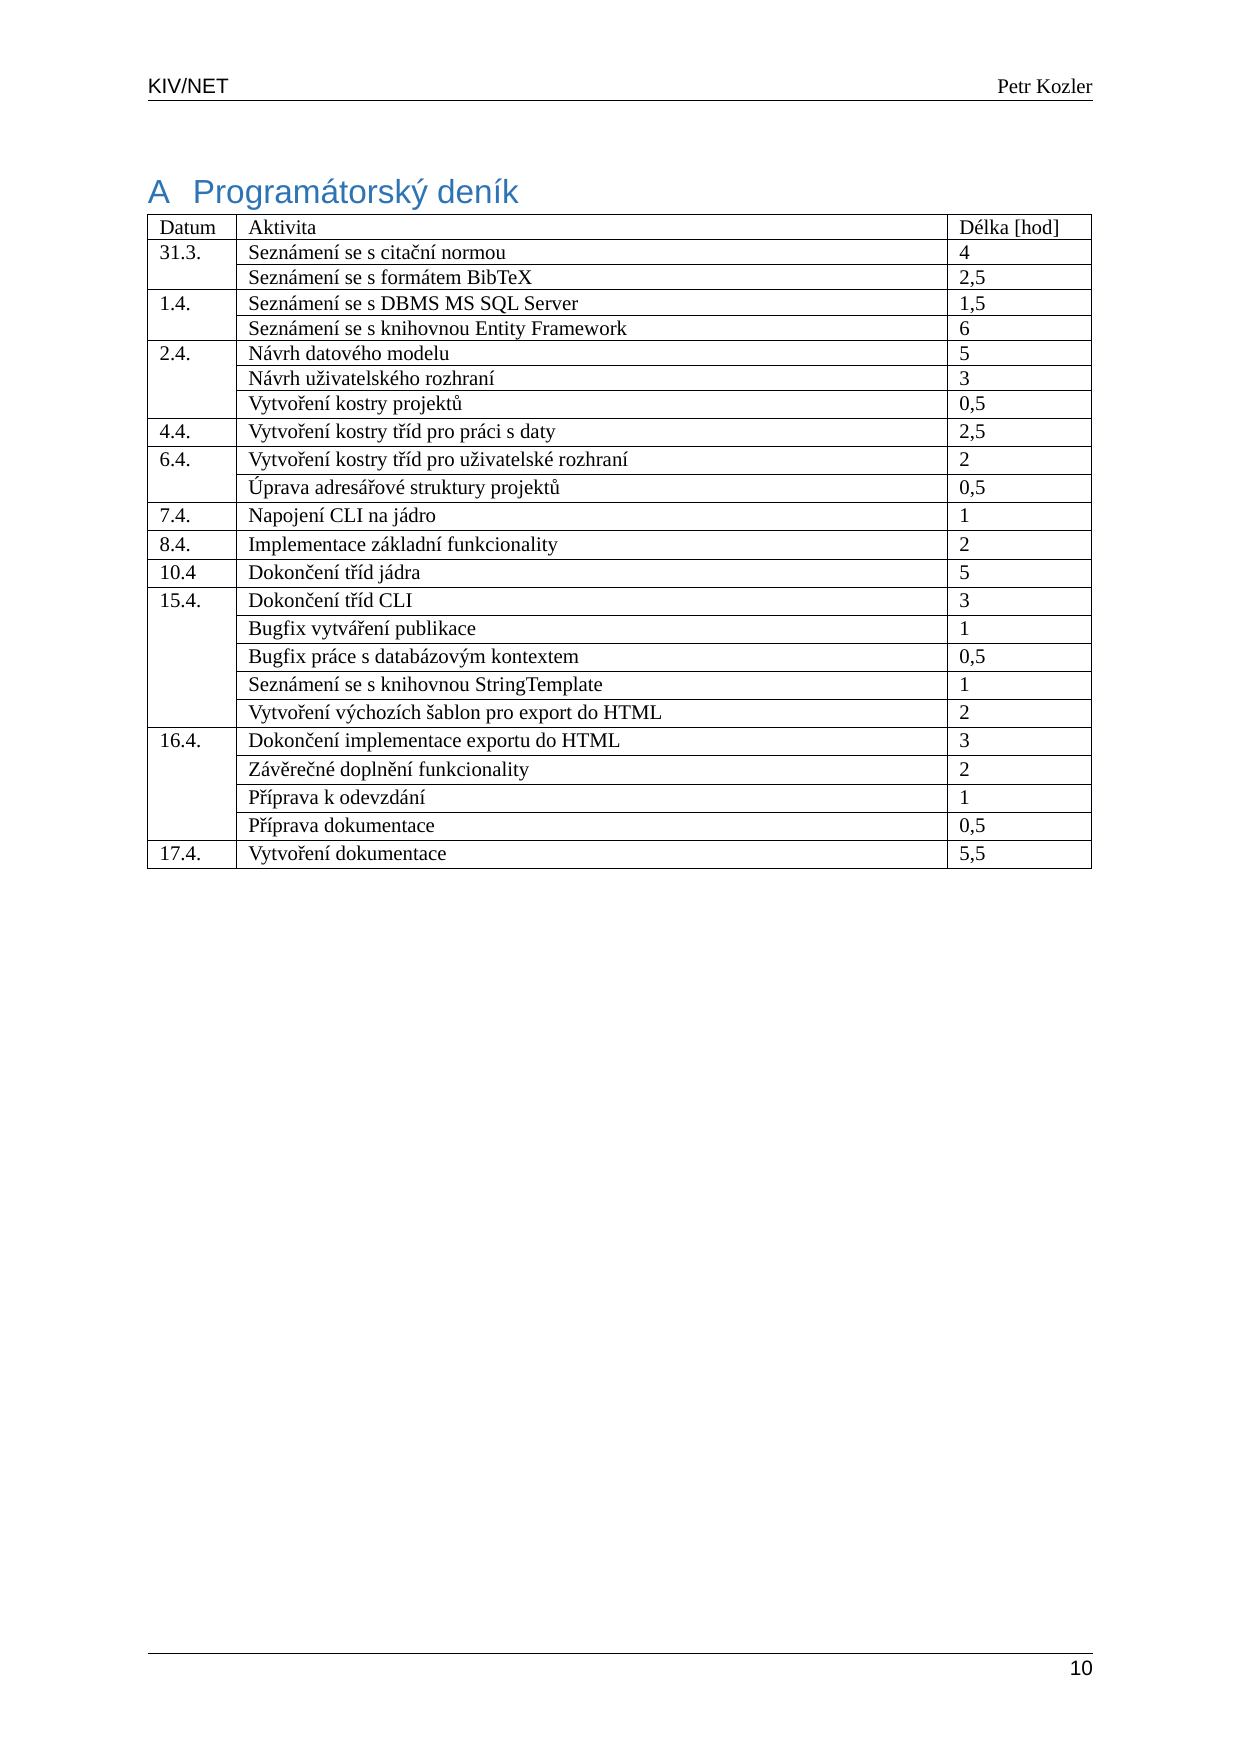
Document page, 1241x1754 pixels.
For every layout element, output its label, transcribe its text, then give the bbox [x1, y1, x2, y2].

table_cell Vytvoření výchozích šablon pro export do HTML [237, 700, 947, 727]
table_cell 6 [948, 316, 1091, 339]
table_cell 4 [948, 240, 1091, 264]
table_cell 17.4. [148, 841, 236, 868]
table_cell 0,5 [948, 644, 1091, 671]
table_cell Vytvoření kostry tříd pro práci s daty [237, 419, 947, 446]
table_cell 15.4. [148, 588, 236, 727]
table_cell 0,5 [948, 391, 1091, 418]
table_cell 0,5 [948, 475, 1091, 502]
table_cell Návrh uživatelského rozhraní [237, 366, 947, 390]
table_cell 2 [948, 531, 1091, 558]
table_cell Vytvoření dokumentace [237, 841, 947, 868]
table_cell 10.4 [148, 560, 236, 587]
table_cell Bugfix vytváření publikace [237, 616, 947, 643]
table_cell Dokončení implementace exportu do HTML [237, 728, 947, 755]
table_cell Příprava dokumentace [237, 813, 947, 840]
table_cell Seznámení se s knihovnou StringTemplate [237, 672, 947, 699]
table_cell 4.4. [148, 419, 236, 446]
list Programátorský deník [148, 173, 1093, 211]
table_cell 0,5 [948, 813, 1091, 840]
table_cell Napojení CLI na jádro [237, 503, 947, 530]
table_cell Vytvoření kostry tříd pro uživatelské rozhraní [237, 447, 947, 474]
table_cell 5 [948, 560, 1091, 587]
table_cell 2.4. [148, 341, 236, 418]
table_header Aktivita [237, 215, 947, 239]
table_cell 2 [948, 447, 1091, 474]
table_cell Seznámení se s citační normou [237, 240, 947, 264]
table_cell Seznámení se s DBMS MS SQL Server [237, 290, 947, 314]
table_cell Dokončení tříd jádra [237, 560, 947, 587]
table_cell 6.4. [148, 447, 236, 502]
table_cell Příprava k odevzdání [237, 785, 947, 812]
table_cell 2,5 [948, 265, 1091, 289]
table_cell 1 [948, 785, 1091, 812]
table_cell 31.3. [148, 240, 236, 289]
table_cell 3 [948, 728, 1091, 755]
table_cell 2 [948, 700, 1091, 727]
table_cell Závěrečné doplnění funkcionality [237, 756, 947, 783]
table_cell 7.4. [148, 503, 236, 530]
table_cell 5 [948, 341, 1091, 365]
table_cell Seznámení se s formátem BibTeX [237, 265, 947, 289]
table_cell 5,5 [948, 841, 1091, 868]
table_cell 2 [948, 756, 1091, 783]
table_cell Seznámení se s knihovnou Entity Framework [237, 316, 947, 339]
table_cell Implementace základní funkcionality [237, 531, 947, 558]
table_cell Vytvoření kostry projektů [237, 391, 947, 418]
table_cell 8.4. [148, 531, 236, 558]
table_cell 1 [948, 616, 1091, 643]
table_cell 1,5 [948, 290, 1091, 314]
table_cell 3 [948, 366, 1091, 390]
table_cell Dokončení tříd CLI [237, 588, 947, 615]
table_cell 1.4. [148, 290, 236, 339]
table_cell Bugfix práce s databázovým kontextem [237, 644, 947, 671]
table_header Datum [148, 215, 236, 239]
table_cell 16.4. [148, 728, 236, 840]
table_header Délka [hod] [948, 215, 1091, 239]
table_cell 1 [948, 503, 1091, 530]
table_cell Návrh datového modelu [237, 341, 947, 365]
table_cell 3 [948, 588, 1091, 615]
table_cell 2,5 [948, 419, 1091, 446]
table_cell 1 [948, 672, 1091, 699]
table_cell Úprava adresářové struktury projektů [237, 475, 947, 502]
